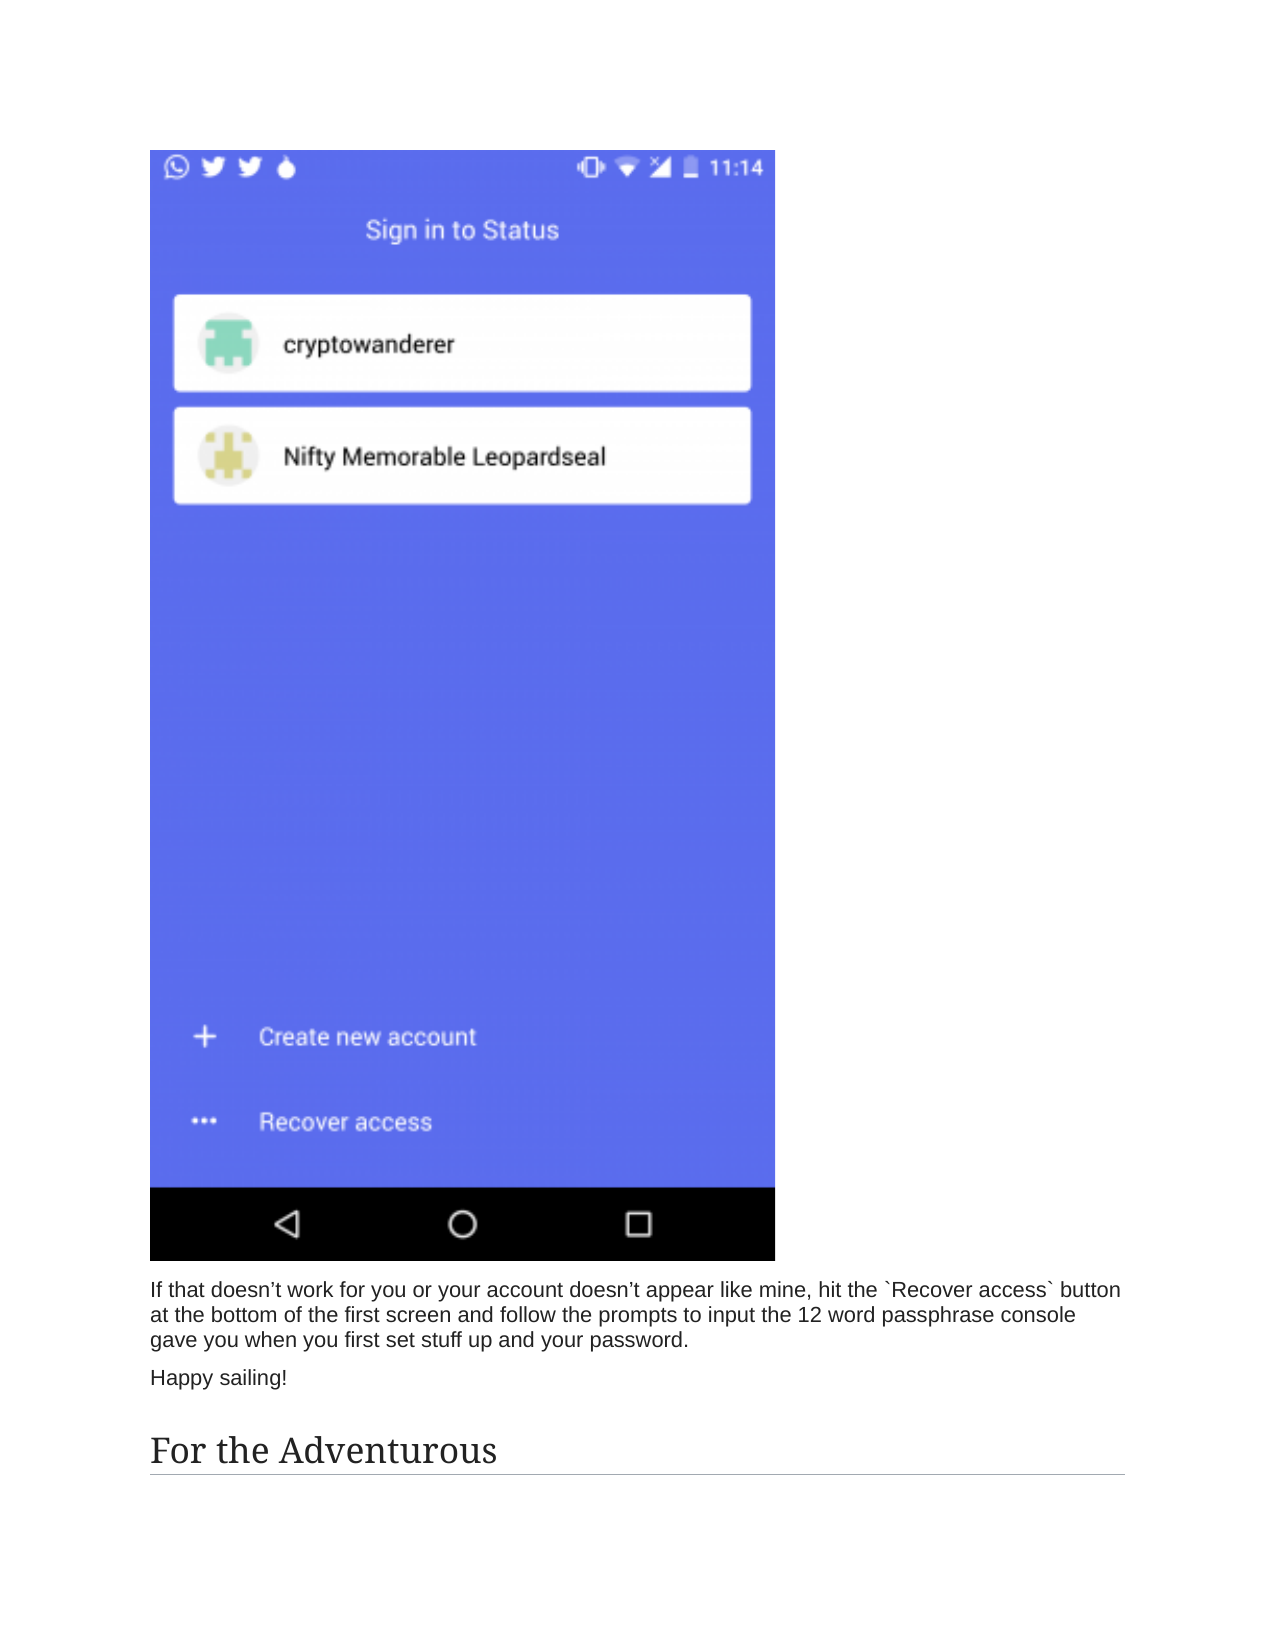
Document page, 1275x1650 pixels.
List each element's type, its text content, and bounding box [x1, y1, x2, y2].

subtitle For the Adventurous [150, 1426, 1125, 1474]
picture [150, 150, 775, 1261]
text If that doesn’t work for you or your account doesn’t appear like mine, hit the `Recover access` button at the bottom of the first screen and follow the prompts to input the 12 word passphrase console gave you when you first set stuff up and your password. [150, 1277, 1125, 1352]
text Happy sailing! [150, 1365, 1125, 1390]
